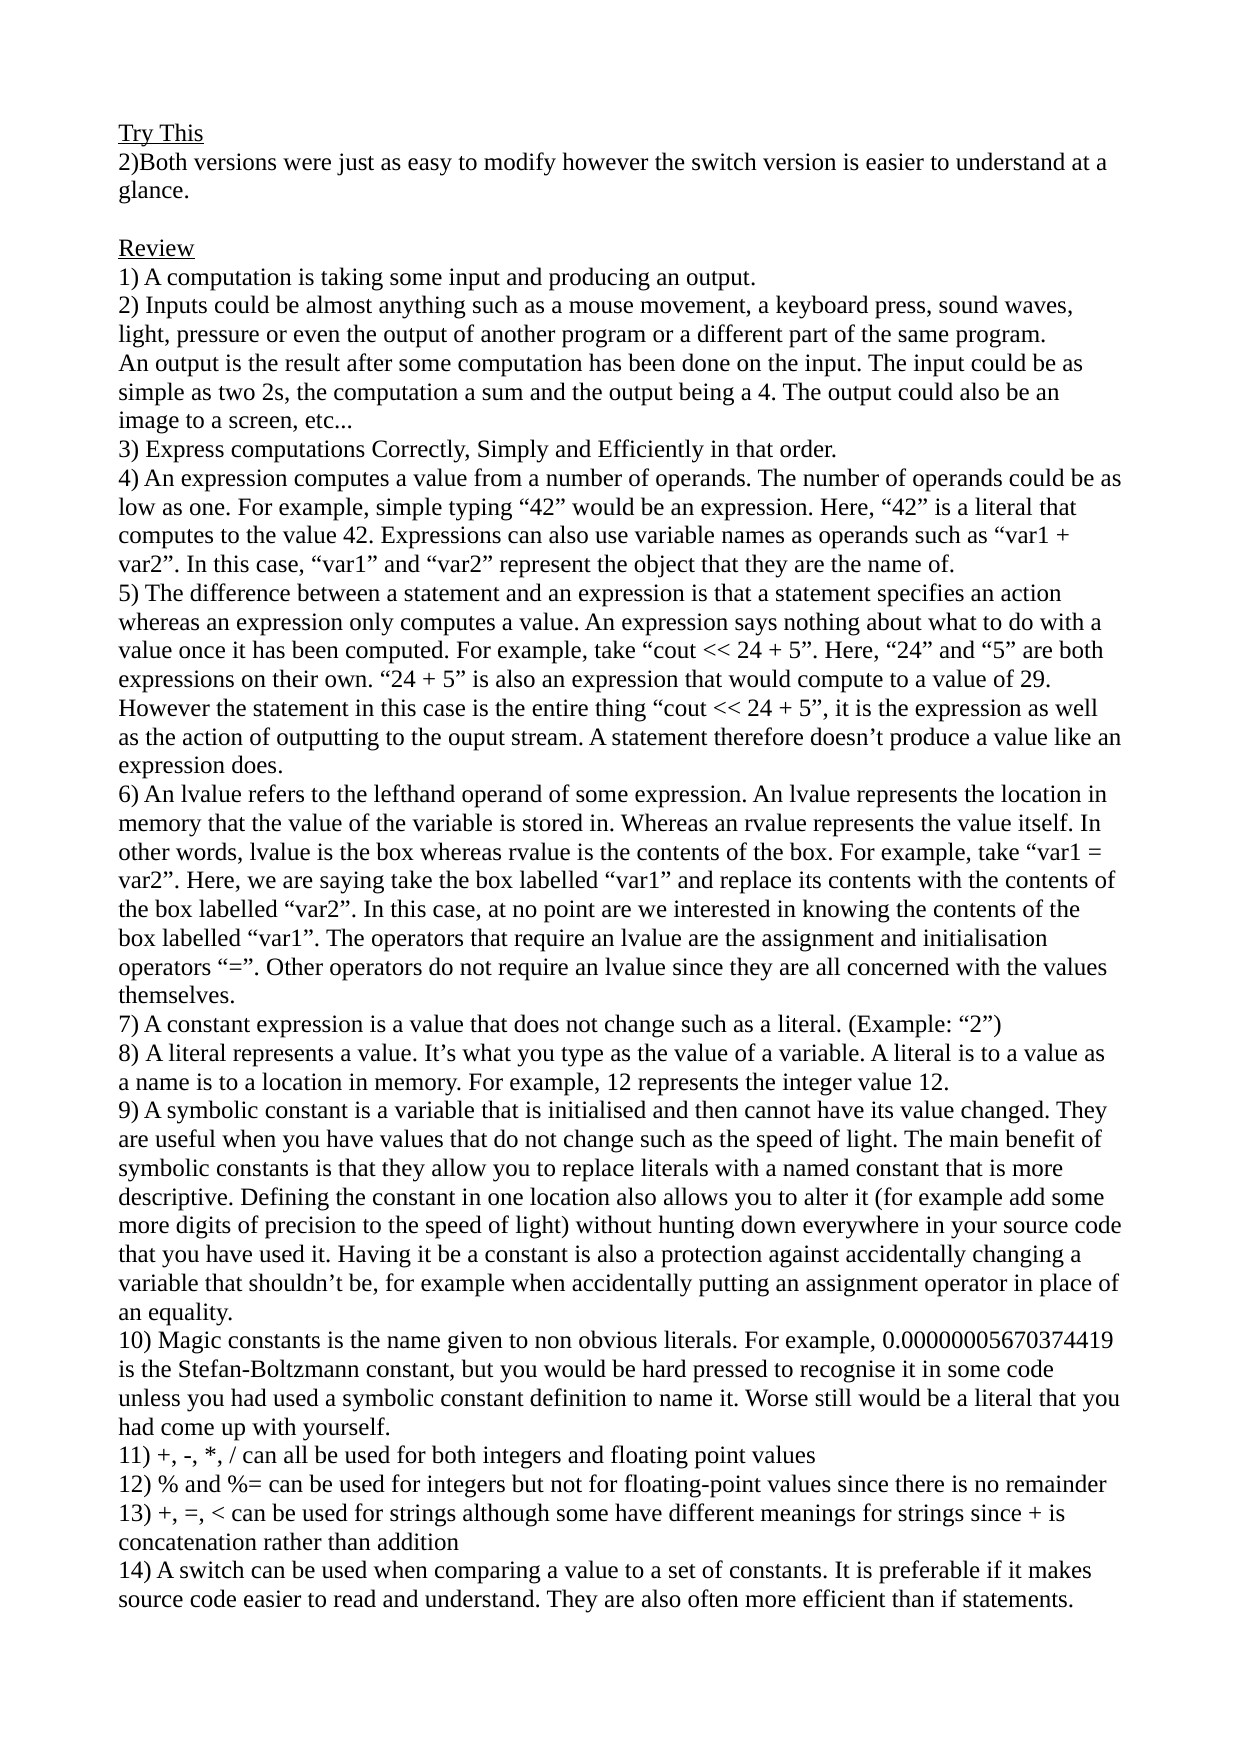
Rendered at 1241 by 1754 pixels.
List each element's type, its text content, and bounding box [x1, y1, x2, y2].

text 9) A symbolic constant is a variable that is initialised and then cannot have its value changed. They are useful when you have values that do not change such as the speed of light. The main benefit of symbolic constants is that they allow you to replace literals with a named constant that is more descriptive. Defining the constant in one location also allows you to alter it (for example add some more digits of precision to the speed of light) without hunting down everywhere in your source code that you have used it. Having it be a constant is also a protection against accidentally changing a variable that shouldn’t be, for example when accidentally putting an assignment operator in place of an equality. [118, 1096, 1122, 1326]
text 5) The difference between a statement and an expression is that a statement specifies an action whereas an expression only computes a value. An expression says nothing about what to do with a value once it has been computed. For example, take “cout << 24 + 5”. Here, “24” and “5” are both expressions on their own. “24 + 5” is also an expression that would compute to a value of 29. However the statement in this case is the entire thing “cout << 24 + 5”, it is the expression as well as the action of outputting to the ouput stream. A statement therefore doesn’t produce a value like an expression does. [118, 578, 1122, 779]
text 7) A constant expression is a value that does not change such as a literal. (Example: “2”) [118, 1009, 1122, 1038]
text Review [118, 233, 1122, 262]
text 11) +, -, *, / can all be used for both integers and floating point values [118, 1441, 1122, 1469]
text 8) A literal represents a value. It’s what you type as the value of a variable. A literal is to a value as a name is to a location in memory. For example, 12 represents the integer value 12. [118, 1038, 1122, 1096]
text 6) An lvalue refers to the lefthand operand of some expression. An lvalue represents the location in memory that the value of the variable is stored in. Whereas an rvalue represents the value itself. In other words, lvalue is the box whereas rvalue is the contents of the box. For example, take “var1 = var2”. Here, we are saying take the box labelled “var1” and replace its contents with the contents of the box labelled “var2”. In this case, at no point are we interested in knowing the contents of the box labelled “var1”. The operators that require an lvalue are the assignment and initialisation operators “=”. Other operators do not require an lvalue since they are all concerned with the values themselves. [118, 779, 1122, 1009]
text 4) An expression computes a value from a number of operands. The number of operands could be as low as one. For example, simple typing “42” would be an expression. Here, “42” is a literal that computes to the value 42. Expressions can also use variable names as operands such as “var1 + var2”. In this case, “var1” and “var2” represent the object that they are the name of. [118, 463, 1122, 578]
text 2) Inputs could be almost anything such as a mouse movement, a keyboard press, sound waves, light, pressure or even the output of another program or a different part of the same program. [118, 291, 1122, 348]
text 3) Express computations Correctly, Simply and Efficiently in that order. [118, 434, 1122, 463]
text 1) A computation is taking some input and producing an output. [118, 262, 1122, 291]
text 14) A switch can be used when comparing a value to a set of constants. It is preferable if it makes source code easier to read and understand. They are also often more efficient than if statements. [118, 1556, 1122, 1613]
text An output is the result after some computation has been done on the input. The input could be as simple as two 2s, the computation a sum and the output being a 4. The output could also be an image to a screen, etc... [118, 348, 1122, 434]
text 12) % and %= can be used for integers but not for floating-point values since there is no remainder [118, 1469, 1122, 1498]
text Try This [118, 118, 1122, 147]
text 2)Both versions were just as easy to modify however the switch version is easier to understand at a glance. [118, 147, 1122, 204]
text 10) Magic constants is the name given to non obvious literals. For example, 0.00000005670374419 is the Stefan-Boltzmann constant, but you would be hard pressed to recognise it in some code unless you had used a symbolic constant definition to name it. Worse still would be a literal that you had come up with yourself. [118, 1326, 1122, 1441]
text 13) +, =, < can be used for strings although some have different meanings for strings since + is concatenation rather than addition [118, 1498, 1122, 1556]
